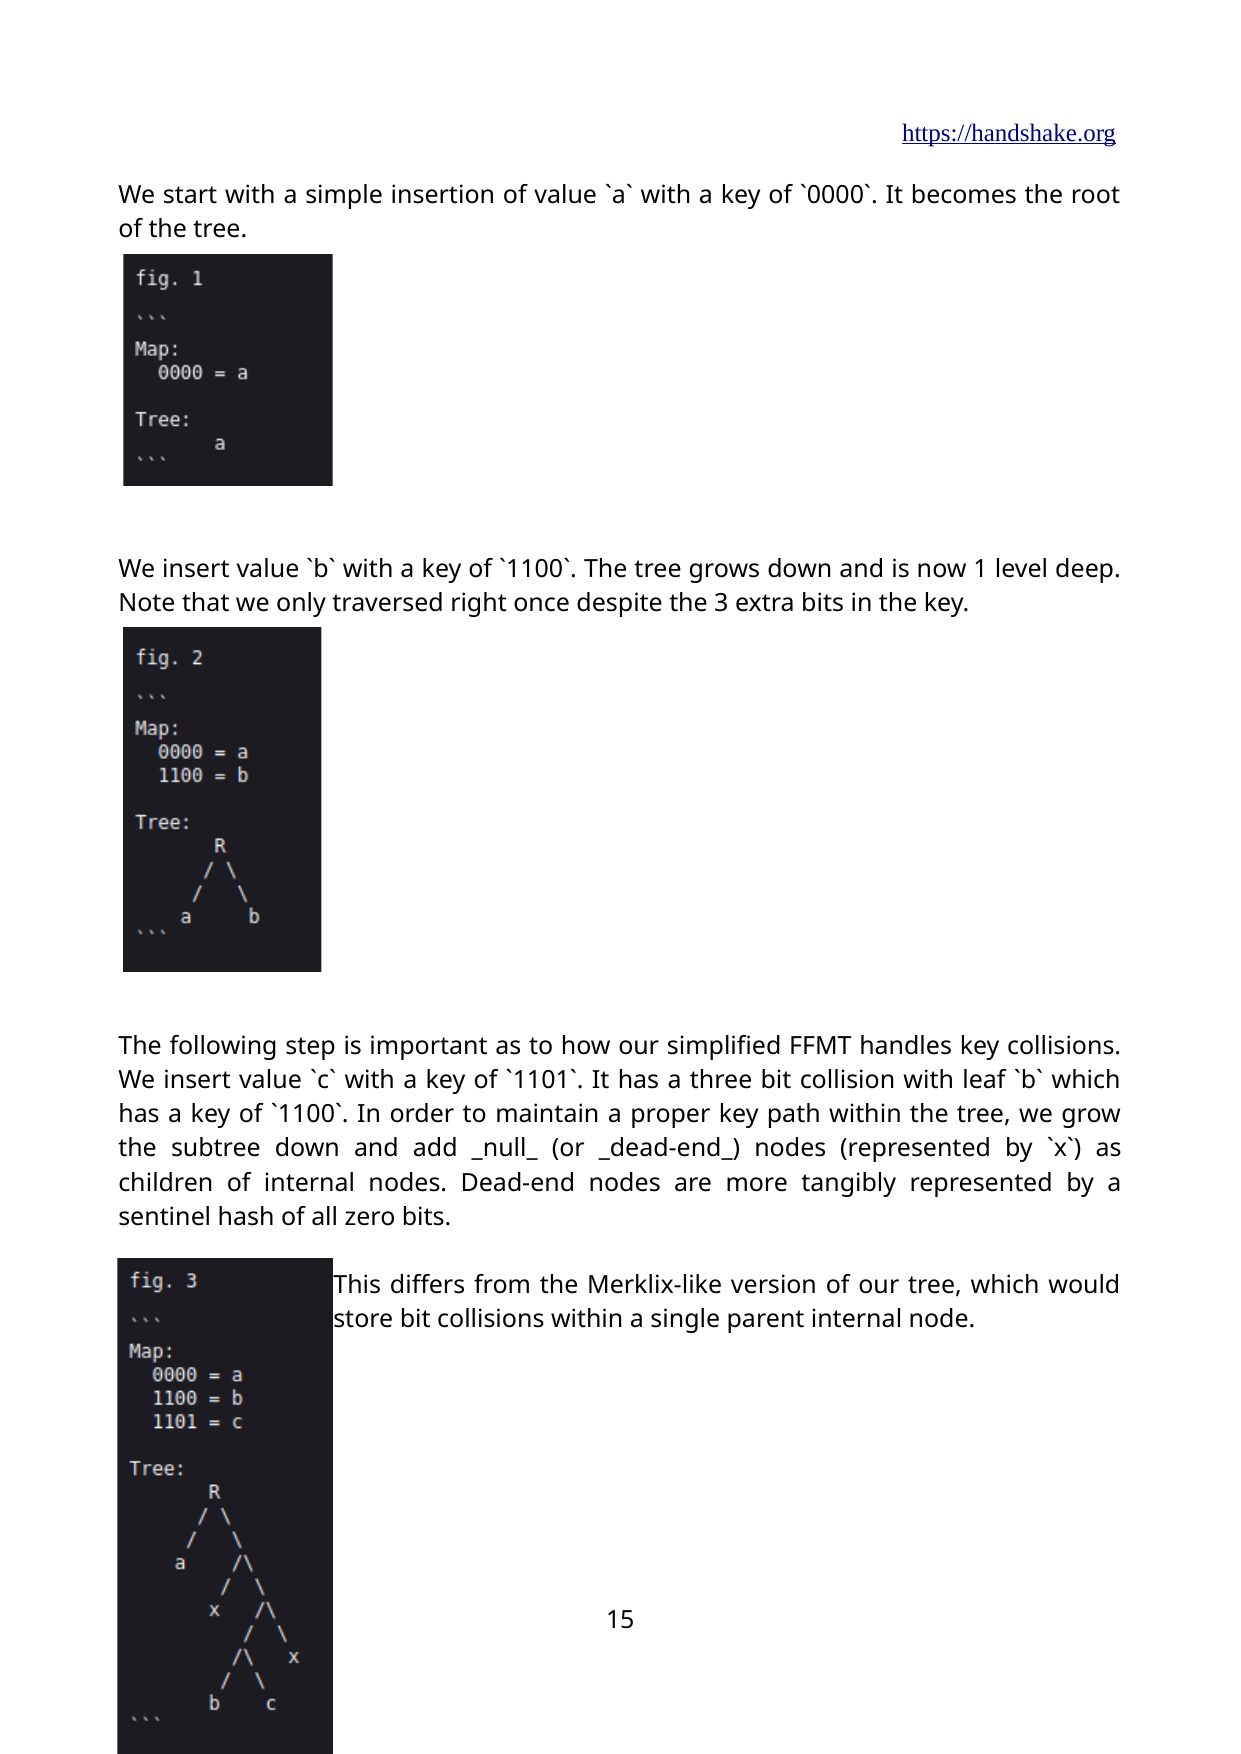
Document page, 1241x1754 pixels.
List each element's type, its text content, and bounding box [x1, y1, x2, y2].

picture [123, 627, 322, 972]
picture [123, 254, 333, 486]
text The following step is important as to how our simplified FFMT handles key collisions. We insert value `c` with a key of `1101`. It has a three bit collision with leaf `b` which has a key of `1100`. In order to maintain a proper key path within the tree, we grow the subtree down and add _null_ (or _dead-end_) nodes (represented by `x`) as children of internal nodes. Dead-end nodes are more tangibly represented by a sentinel hash of all zero bits. [118, 1028, 1122, 1232]
picture [117, 1258, 333, 1754]
text This differs from the Merklix-like version of our tree, which would store bit collisions within a single parent internal node. [333, 1266, 1122, 1334]
text We insert value `b` with a key of `1100`. The tree grows down and is now 1 level deep. Note that we only traversed right once despite the 3 extra bits in the key. [118, 551, 1122, 619]
text We start with a simple insertion of value `a` with a key of `0000`. It becomes the root of the tree. [118, 176, 1122, 244]
